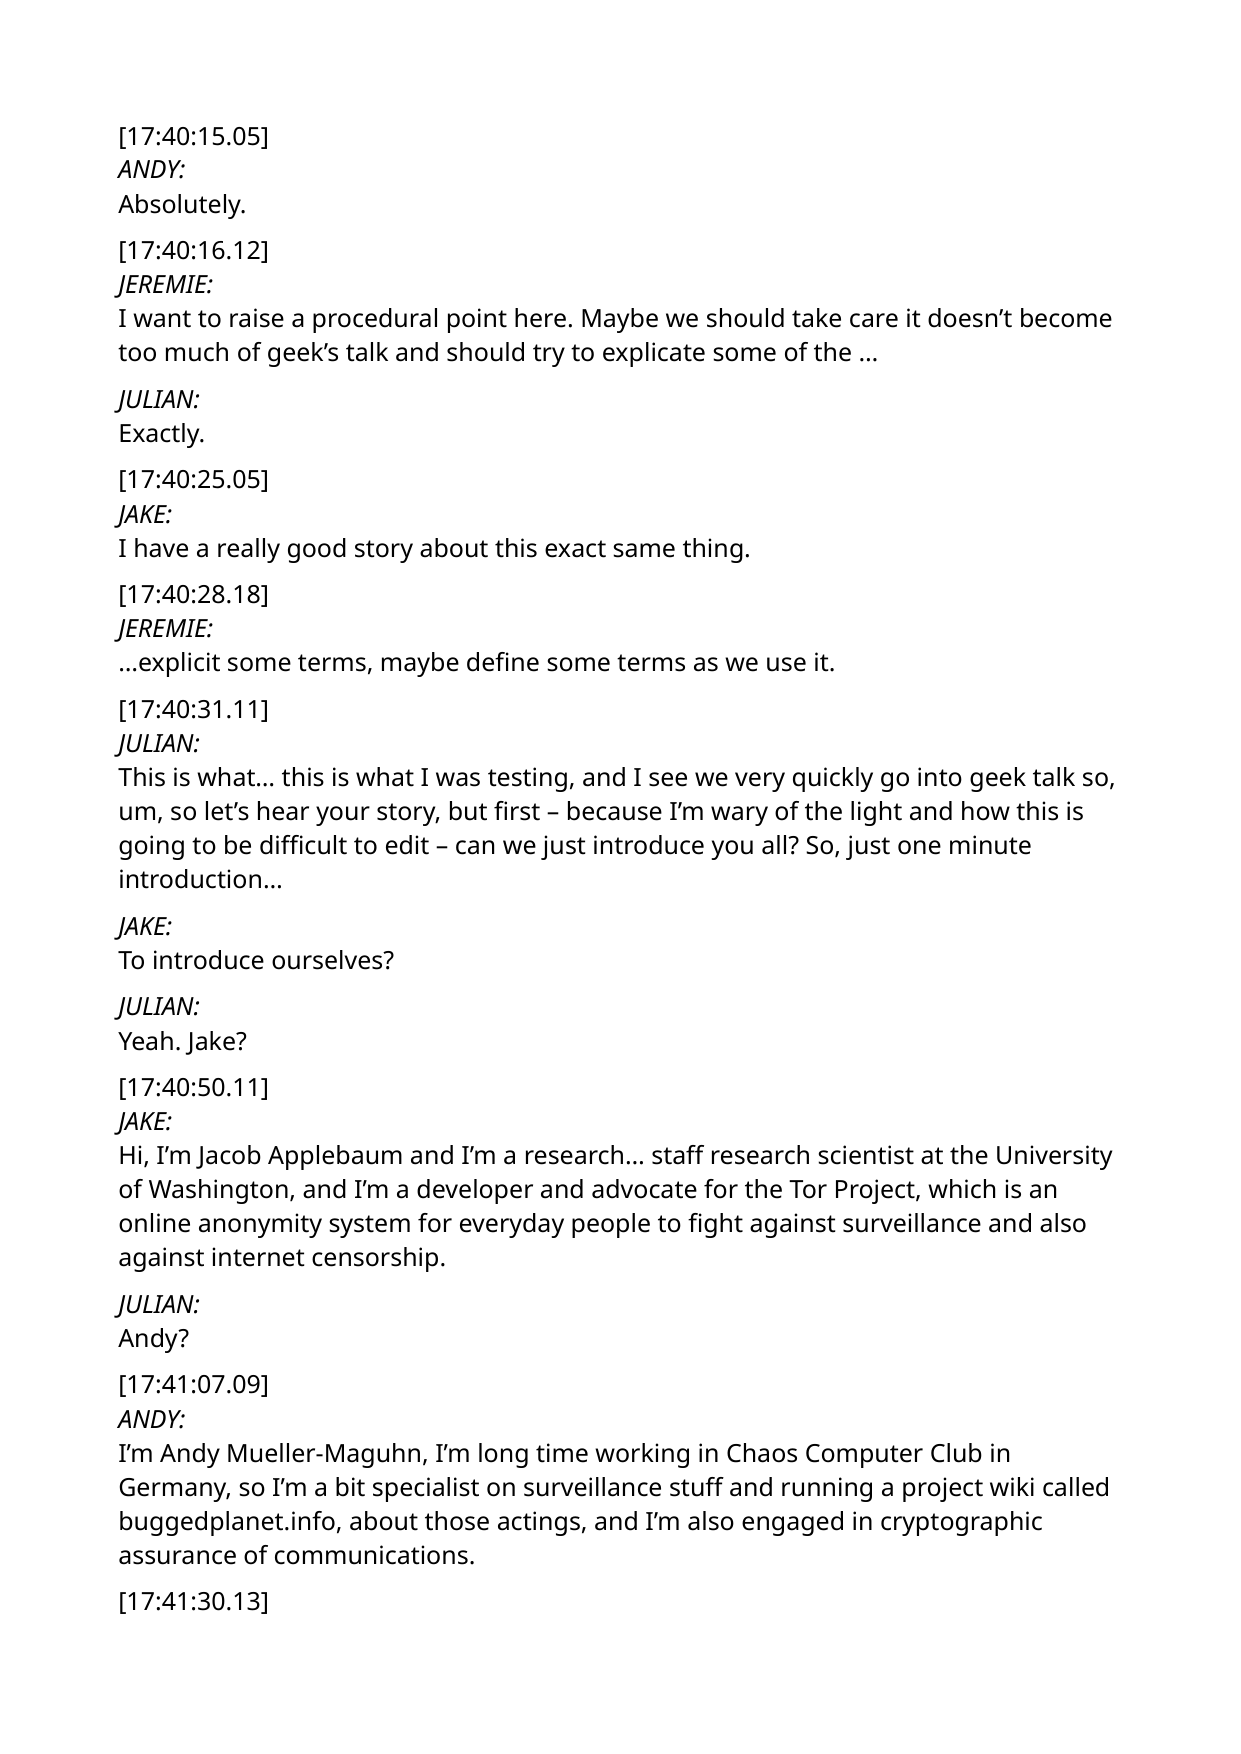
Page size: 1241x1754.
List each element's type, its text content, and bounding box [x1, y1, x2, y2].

text [17:40:25.05] JAKE: I have a really good story about this exact same thing. [118, 462, 1122, 564]
text [17:40:50.11] JAKE: Hi, I’m Jacob Applebaum and I’m a research… staff research scientist at the University of Washington, and I’m a developer and advocate for the Tor Project, which is an online anonymity system for everyday people to fight against surveillance and also against internet censorship. [118, 1070, 1122, 1274]
text [17:41:07.09] ANDY: I’m Andy Mueller-Maguhn, I’m long time working in Chaos Computer Club in Germany, so I’m a bit specialist on surveillance stuff and running a project wiki called buggedplanet.info, about those actings, and I’m also engaged in cryptographic assurance of communications. [118, 1367, 1122, 1572]
text [17:40:28.18] JEREMIE: …explicit some terms, maybe define some terms as we use it. [118, 577, 1122, 679]
text JULIAN: Yeah. Jake? [118, 989, 1122, 1057]
text JAKE: To introduce ourselves? [118, 908, 1122, 977]
text JULIAN: Exactly. [118, 382, 1122, 450]
text JULIAN: Andy? [118, 1287, 1122, 1355]
text [17:40:31.11] JULIAN: This is what… this is what I was testing, and I see we very quickly go into geek talk so, um, so let’s hear your story, but first – because I’m wary of the light and how this is going to be difficult to edit – can we just introduce you all? So, just one minute introduction… [118, 692, 1122, 896]
text [17:40:16.12] JEREMIE: I want to raise a procedural point here. Maybe we should take care it doesn’t become too much of geek’s talk and should try to explicate some of the … [118, 233, 1122, 369]
text [17:41:30.13] [118, 1584, 1122, 1618]
text [17:40:15.05] ANDY: Absolutely. [118, 118, 1122, 220]
